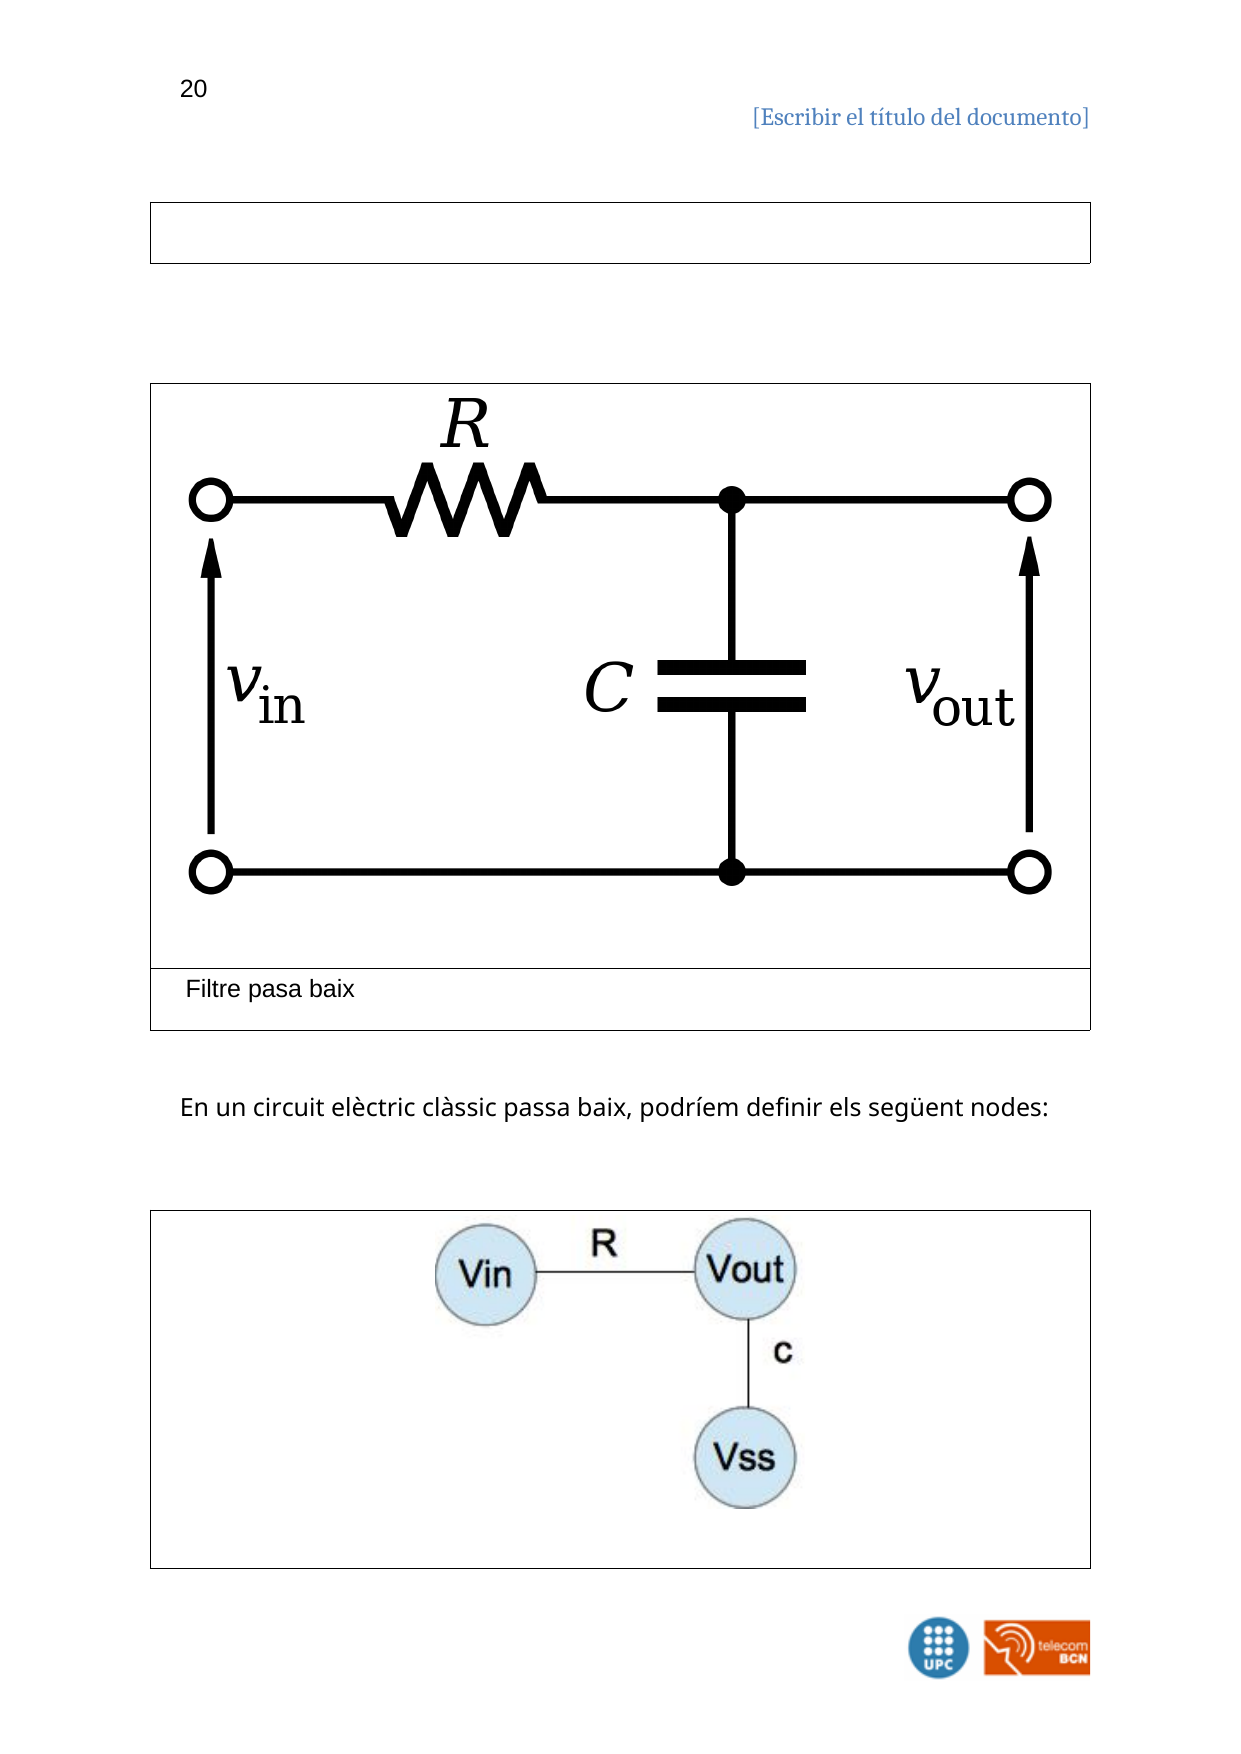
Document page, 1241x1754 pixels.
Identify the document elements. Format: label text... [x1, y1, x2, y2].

table_header [151, 1211, 1090, 1568]
table_cell Filtre pasa baix [151, 969, 1090, 1029]
table_cell [151, 203, 1090, 263]
picture [155, 388, 1085, 909]
text En un circuit elèctric clàssic passa baix, podríem definir els següent nodes: [150, 1089, 1090, 1124]
picture [904, 1614, 1091, 1681]
picture [435, 1215, 805, 1509]
table_header [151, 384, 1090, 968]
